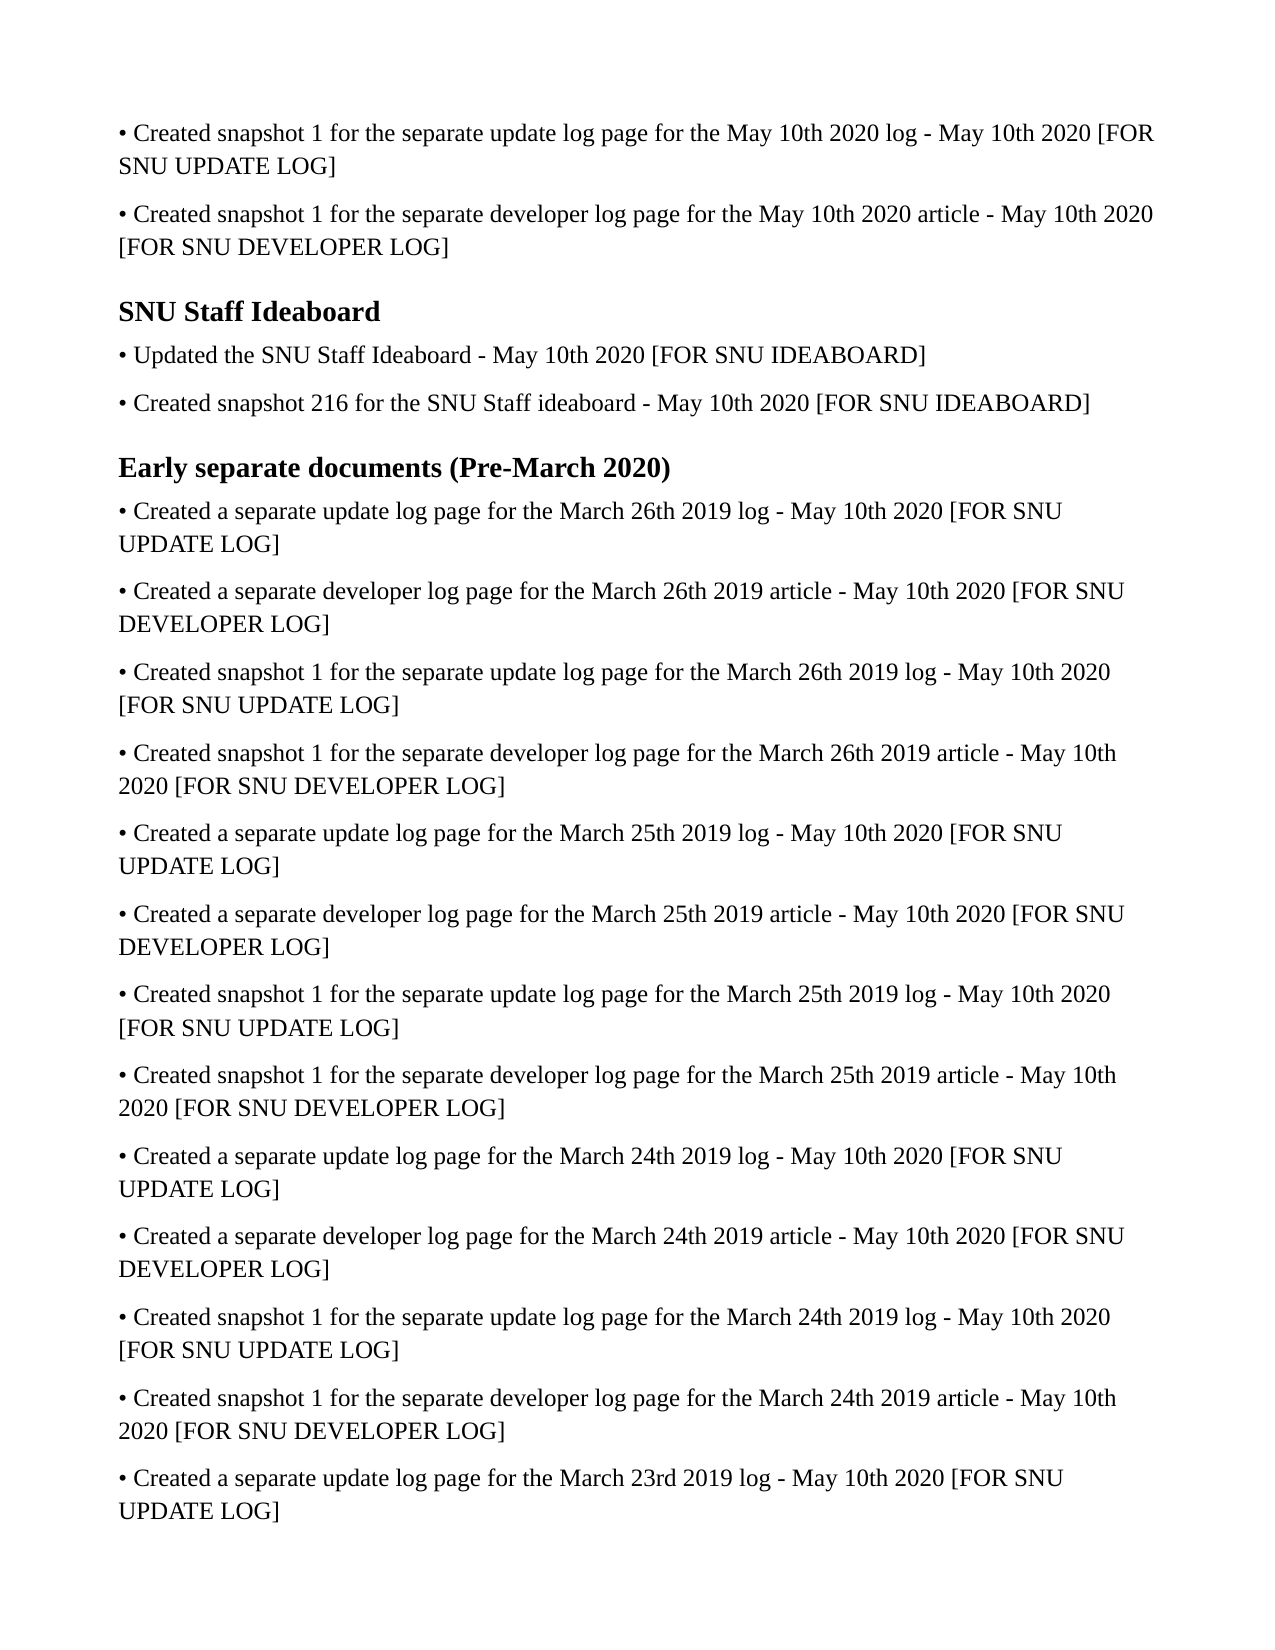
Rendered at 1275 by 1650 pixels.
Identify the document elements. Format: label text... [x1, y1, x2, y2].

text • Created snapshot 1 for the separate update log page for the March 24th 2019 log - May 10th 2020 [FOR SNU UPDATE LOG] [118, 1302, 1157, 1364]
text • Updated the SNU Staff Ideaboard - May 10th 2020 [FOR SNU IDEABOARD] [118, 340, 1157, 369]
text • Created a separate developer log page for the March 25th 2019 article - May 10th 2020 [FOR SNU DEVELOPER LOG] [118, 899, 1157, 961]
text • Created a separate update log page for the March 25th 2019 log - May 10th 2020 [FOR SNU UPDATE LOG] [118, 818, 1157, 880]
text • Created a separate developer log page for the March 24th 2019 article - May 10th 2020 [FOR SNU DEVELOPER LOG] [118, 1221, 1157, 1283]
text • Created snapshot 1 for the separate developer log page for the March 26th 2019 article - May 10th 2020 [FOR SNU DEVELOPER LOG] [118, 738, 1157, 799]
text • Created snapshot 1 for the separate developer log page for the May 10th 2020 article - May 10th 2020 [FOR SNU DEVELOPER LOG] [118, 199, 1157, 261]
text • Created snapshot 1 for the separate update log page for the March 26th 2019 log - May 10th 2020 [FOR SNU UPDATE LOG] [118, 657, 1157, 719]
text • Created snapshot 1 for the separate developer log page for the March 24th 2019 article - May 10th 2020 [FOR SNU DEVELOPER LOG] [118, 1383, 1157, 1444]
text • Created snapshot 1 for the separate update log page for the March 25th 2019 log - May 10th 2020 [FOR SNU UPDATE LOG] [118, 979, 1157, 1041]
text • Created a separate update log page for the March 23rd 2019 log - May 10th 2020 [FOR SNU UPDATE LOG] [118, 1463, 1157, 1525]
text • Created snapshot 1 for the separate developer log page for the March 25th 2019 article - May 10th 2020 [FOR SNU DEVELOPER LOG] [118, 1060, 1157, 1122]
text • Created a separate update log page for the March 26th 2019 log - May 10th 2020 [FOR SNU UPDATE LOG] [118, 496, 1157, 558]
text • Created snapshot 216 for the SNU Staff ideaboard - May 10th 2020 [FOR SNU IDEABOARD] [118, 388, 1157, 416]
subtitle Early separate documents (Pre-March 2020) [118, 450, 1157, 483]
subtitle SNU Staff Ideaboard [118, 294, 1157, 327]
text • Created snapshot 1 for the separate update log page for the May 10th 2020 log - May 10th 2020 [FOR SNU UPDATE LOG] [118, 118, 1157, 180]
text • Created a separate developer log page for the March 26th 2019 article - May 10th 2020 [FOR SNU DEVELOPER LOG] [118, 576, 1157, 638]
text • Created a separate update log page for the March 24th 2019 log - May 10th 2020 [FOR SNU UPDATE LOG] [118, 1141, 1157, 1203]
